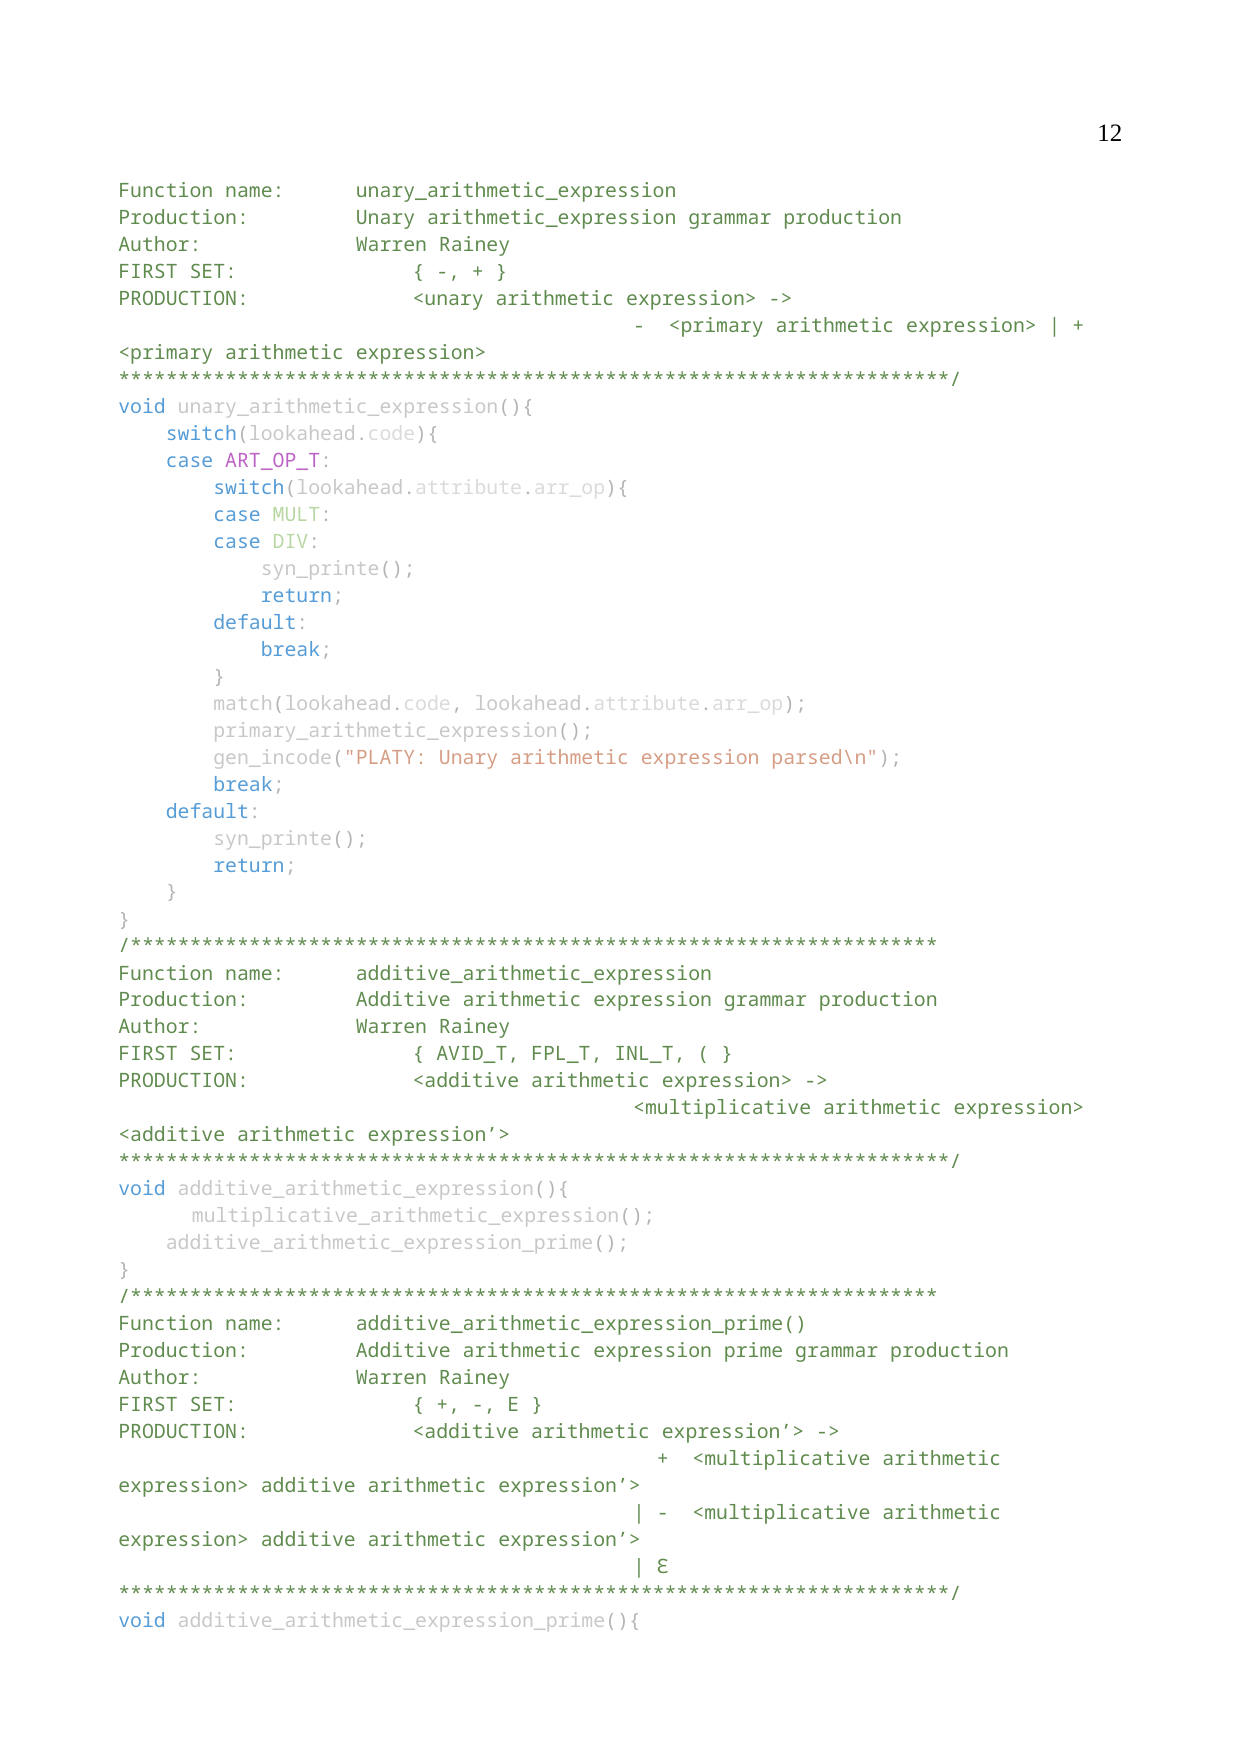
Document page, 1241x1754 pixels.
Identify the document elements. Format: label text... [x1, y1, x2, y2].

text syn_printe(); [118, 824, 1122, 851]
text break; [118, 635, 1122, 662]
text Function name: additive_arithmetic_expression_prime() [118, 1309, 1122, 1336]
text Production: Additive arithmetic expression grammar production [118, 986, 1122, 1013]
text Function name: unary_arithmetic_expression [118, 176, 1122, 203]
text **********************************************************************/ [118, 1579, 1122, 1606]
text default: [118, 797, 1122, 824]
text | - <multiplicative arithmetic expression> additive arithmetic expression’> [118, 1498, 1122, 1552]
text } [118, 1256, 1122, 1282]
text Author: Warren Rainey [118, 230, 1122, 257]
text PRODUCTION: <unary arithmetic expression> -> [118, 284, 1122, 311]
text Function name: additive_arithmetic_expression [118, 959, 1122, 986]
text Author: Warren Rainey [118, 1363, 1122, 1390]
text case ART_OP_T: [118, 446, 1122, 473]
text syn_printe(); [118, 554, 1122, 581]
text return; [118, 581, 1122, 608]
text multiplicative_arithmetic_expression(); [118, 1202, 1122, 1228]
text **********************************************************************/ [118, 365, 1122, 392]
text } [118, 878, 1122, 905]
text default: [118, 608, 1122, 635]
text return; [118, 851, 1122, 878]
text } [118, 905, 1122, 932]
text primary_arithmetic_expression(); [118, 716, 1122, 743]
text /******************************************************************** [118, 932, 1122, 959]
text Author: Warren Rainey [118, 1013, 1122, 1040]
text match(lookahead.code, lookahead.attribute.arr_op); [118, 689, 1122, 716]
text void additive_arithmetic_expression(){ [118, 1174, 1122, 1202]
text gen_incode("PLATY: Unary arithmetic expression parsed\n"); [118, 743, 1122, 770]
text PRODUCTION: <additive arithmetic expression> -> [118, 1067, 1122, 1094]
text **********************************************************************/ [118, 1148, 1122, 1174]
text FIRST SET: { -, + } [118, 257, 1122, 284]
text + <multiplicative arithmetic expression> additive arithmetic expression’> [118, 1444, 1122, 1498]
text <multiplicative arithmetic expression> <additive arithmetic expression’> [118, 1094, 1122, 1148]
text break; [118, 770, 1122, 797]
text void unary_arithmetic_expression(){ [118, 392, 1122, 419]
text FIRST SET: { AVID_T, FPL_T, INL_T, ( } [118, 1040, 1122, 1067]
text - <primary arithmetic expression> | + <primary arithmetic expression> [118, 311, 1122, 365]
text switch(lookahead.attribute.arr_op){ [118, 473, 1122, 500]
text PRODUCTION: <additive arithmetic expression’> -> [118, 1417, 1122, 1444]
text FIRST SET: { +, -, E } [118, 1390, 1122, 1417]
text Production: Additive arithmetic expression prime grammar production [118, 1336, 1122, 1363]
text Production: Unary arithmetic_expression grammar production [118, 203, 1122, 230]
text additive_arithmetic_expression_prime(); [118, 1228, 1122, 1256]
text case DIV: [118, 527, 1122, 554]
text /******************************************************************** [118, 1282, 1122, 1309]
text switch(lookahead.code){ [118, 419, 1122, 446]
text | Ɛ [118, 1552, 1122, 1579]
text } [118, 662, 1122, 689]
text void additive_arithmetic_expression_prime(){ [118, 1606, 1122, 1633]
text case MULT: [118, 500, 1122, 527]
